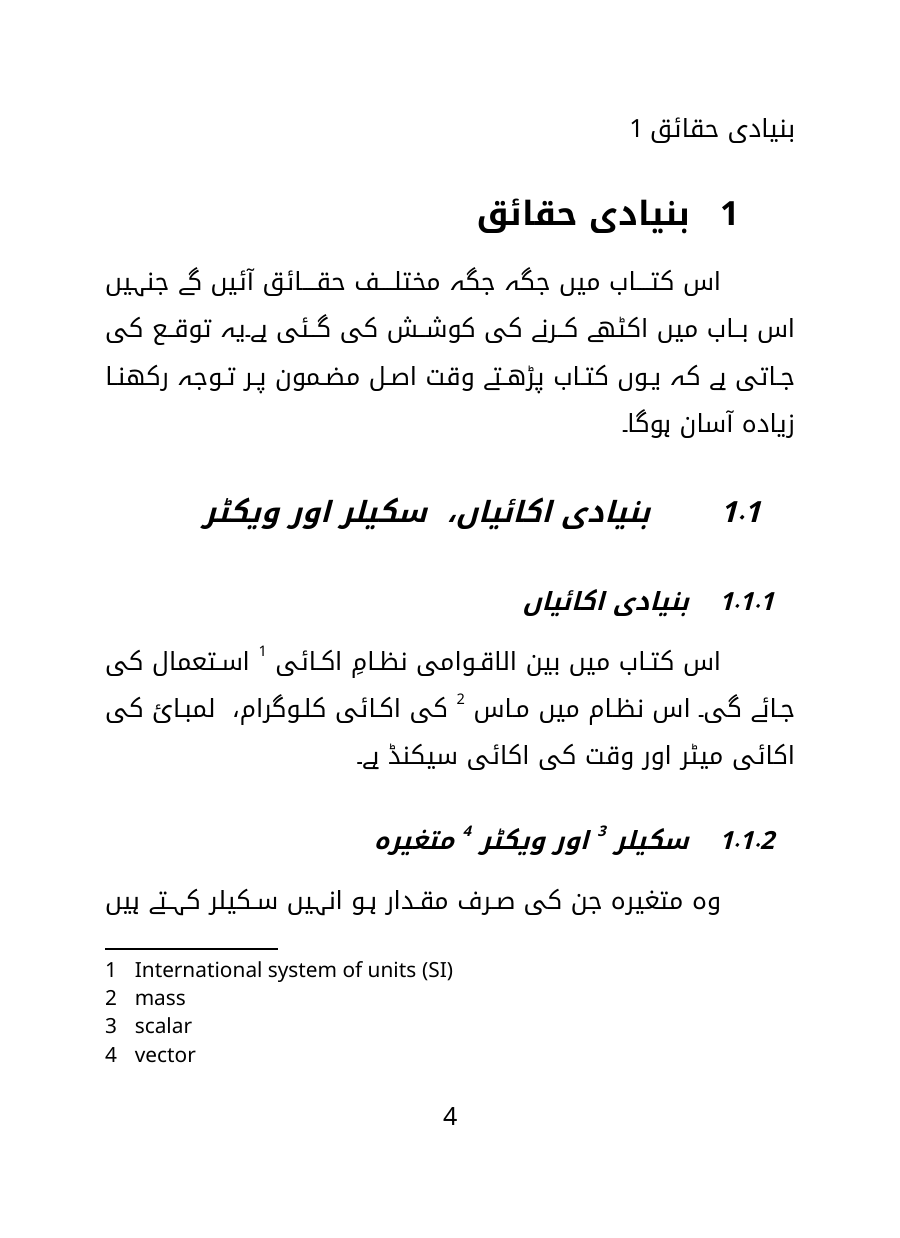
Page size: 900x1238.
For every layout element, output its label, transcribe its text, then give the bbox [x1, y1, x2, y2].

subtitle بنیادی اکائیاں [105, 578, 718, 625]
text اس کتاب میں بین الاقوامی نظامِ اکائی استعمال کی جائے گی۔ اس نظام میں ماس کی اکائی کلوگرام، لمبائ کی اکائی میٹر اور وقت کی اکائی سیکنڈ ہے۔ [105, 638, 795, 780]
subtitle بنیادی حقائق [105, 182, 720, 246]
text mass [105, 983, 795, 1012]
subtitle بنیادی اکائیاں، سکیلر اور ویکٹر [105, 485, 720, 541]
subtitle سکیلر اور ویکٹر متغیرہ [105, 818, 718, 865]
list vector [105, 1040, 795, 1068]
text اس کتاب میں جگہ جگہ مختلف حقائق آئیں گے جنہیں اس باب میں اکٹھے کرنے کی کوشش کی گئی ہے۔یہ توقع کی جاتی ہے کہ یوں کتاب پڑھتے وقت اصل مضمون پر توجہ رکھنا زیادہ آسان ہوگا۔ [105, 258, 795, 448]
text International system of units (SI) [105, 955, 795, 983]
list scalar [105, 1012, 795, 1040]
text وہ متغیرہ جن کی صرف مقدار ہو انہیں سکیلر کہتے ہیں اور وہ متغیرہ جن کی مقدار اور سمت دونوں ہوں، انہیں ویکٹر کہتے ہیں۔ اس کتاب میں سکیلر متغیرہ کو سادہ طرز کی لکھائی میں انگریزی یا لاتینی زبان کے چھوٹے حروف یعنی یا بڑے حروف یعنی سے ظاہر کیا جائے گا، مثلاً برقی بہاو کو یاسے ظاہر کیا جاتا ہے۔ ویکٹر متغیرہ کو انگریزی یا لاتینی زبان کے چھوٹے یا بڑے حروف، جن کو موٹے طرز کی لکھائی میں لکھا گیا ہو، سے ظاہر کیا جائے گا، مثلاً طاقت کو سے ظاہر کیا جائے گا۔یہاں شکل 1.1 سے رجوع کرنا بہتر ہے۔ ایک ایسا ویکٹر جس کی مقدار ایک ہو، کو اکائی ویکٹر کہتے ہیں۔ اس کتاب میں اکائی ویکٹر کو انگریزی کے پہلے حرف جس کو موٹے طرز کی لکھائ میں لکھا گیا ہو اور جس پر ٹوپی کا نشان ہو سے ظاہر کیا جائے گا، مثلاً اکائی ویکٹرخلاء کی تین سمتوں کو ظاہر کرتے ہیں۔ یہاں اکائی ویکٹرمیں اس بات کی یاد دہانی کراتا ہے کہ یہ ویکٹر خلاء کی سمت کو ظاہر کرتا ہے۔ اگر کسی ویکٹر کی مقدار اور اس کی سمت کو علیحدہ علیحدہ لکھنا ہو تو اس کے مقدار کو ظاہر کرنے کے لئے سادی طرز کی لکھائ میں وہی حرف استعمال کیا جائے گا جو اس ویکٹر کو ظاہر کرنے کے لئے استعمال کیا گیا ہو۔ یعنی ویکٹرکی مقدار کوسے ظاہر کیا جائے گا۔ شکل میں ویکٹر کی مقدار چار کے برابر ہے۔ اگر کسی ویکٹر کی سمت میں ایک اکائی ویکٹر بنایا جائے تو یہ اکائی ویکٹر اس ویکٹر کی سمت کو ظاہر کرتا ہے۔جیسے پہلے ذکر ہوا ہے ایسے اکائی ویکٹر کو انگریزی کے پہلے حرف جس کو موٹے طرز کی لکھائ میں لکھا گیا ہو اور جس پر ٹوپی کا نشان ہو سے ظاہر کیا جائے گا یعنی ویکٹرکی سمت کوسے ظاہر کیا جائے گا۔یہاں اس بات کی یاد دہانی کراتا ہے کہ یہ اکائی ویکٹر کی سمت کو ظاہر کر رہا ہے۔ شکل میں چونکہ طاقت دائیں جانب کو ہے لہٰذا اور برابر ہیں۔ [105, 877, 795, 925]
